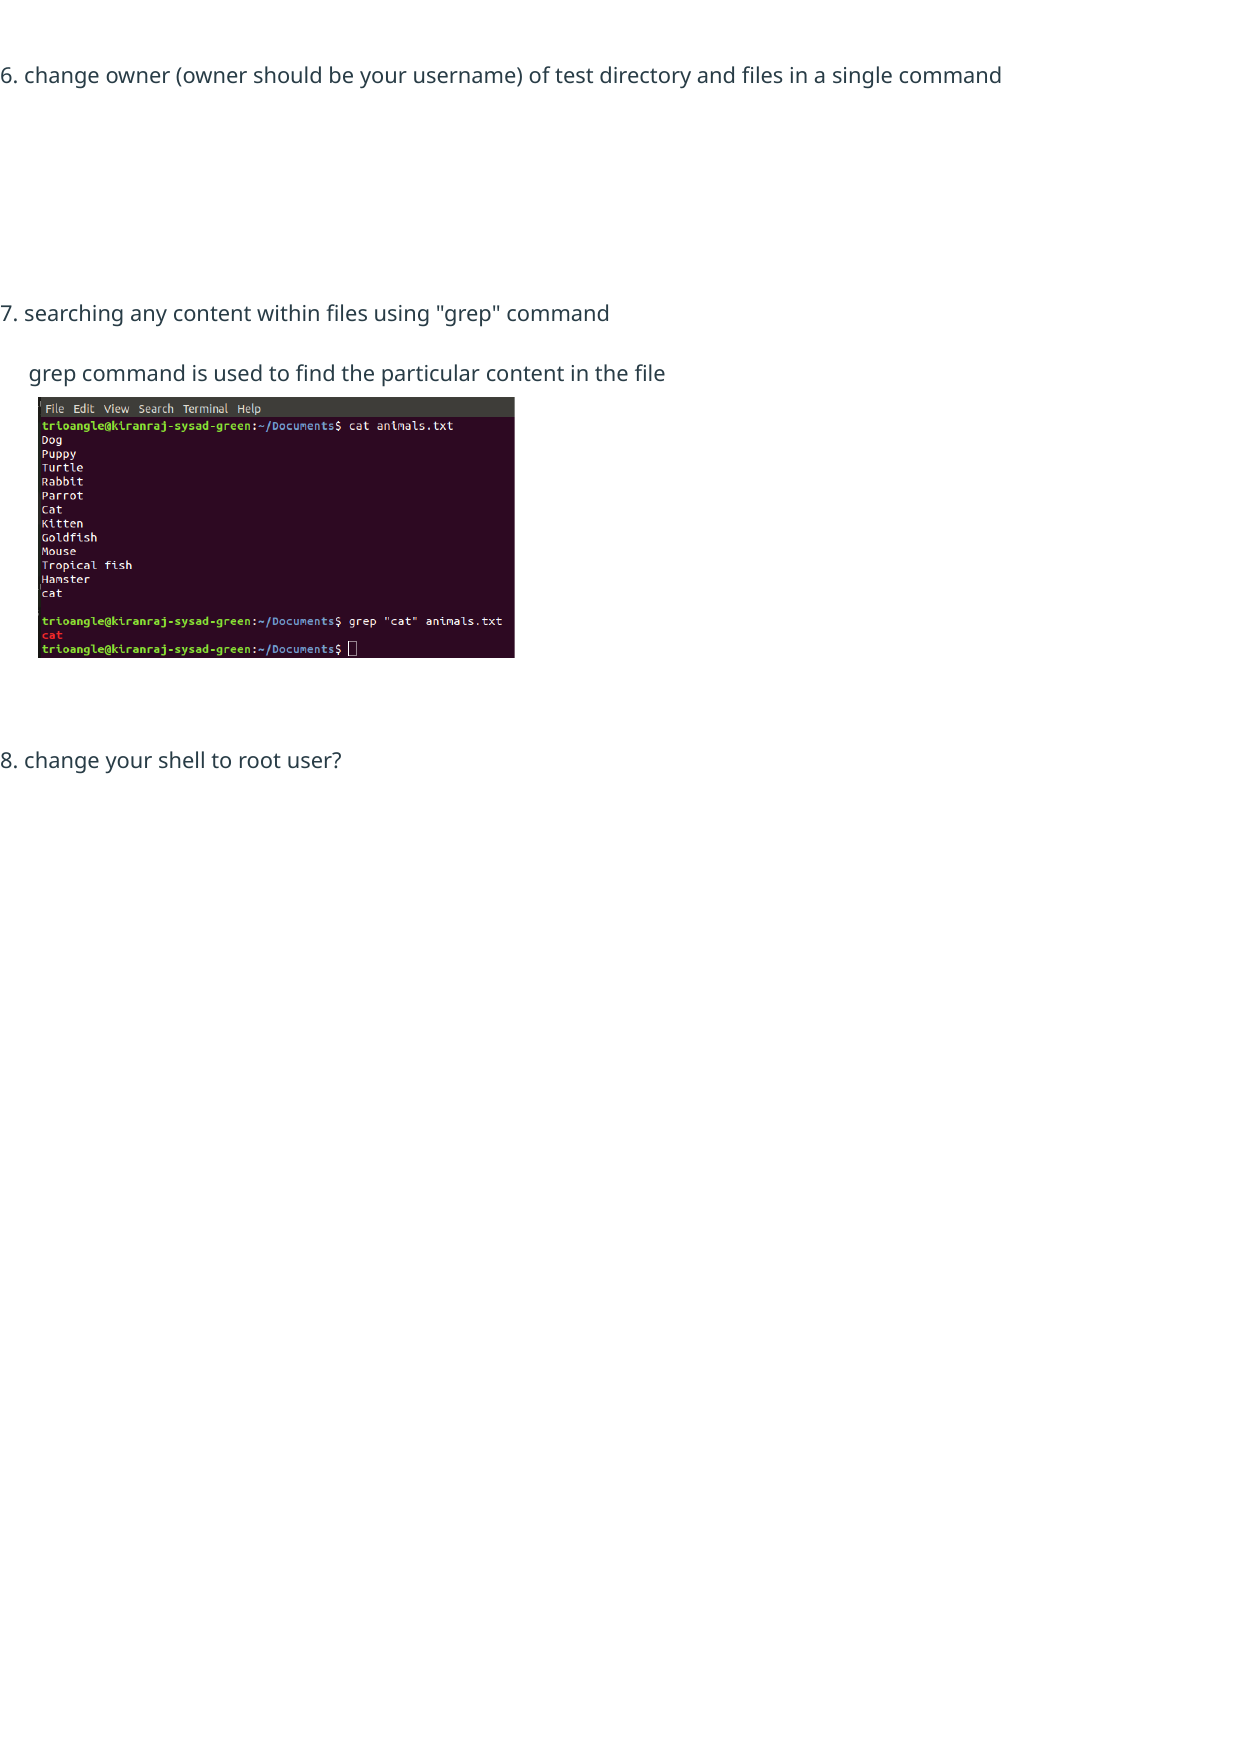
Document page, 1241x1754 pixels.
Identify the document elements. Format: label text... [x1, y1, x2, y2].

text 6. change owner (owner should be your username) of test directory and files in a single command [0, 59, 1240, 89]
text 8. change your shell to root user? [0, 745, 1240, 774]
text grep command is used to find the particular content in the file [0, 357, 1240, 387]
text 7. searching any content within files using "grep" command [0, 298, 1240, 328]
picture [149, 397, 515, 658]
